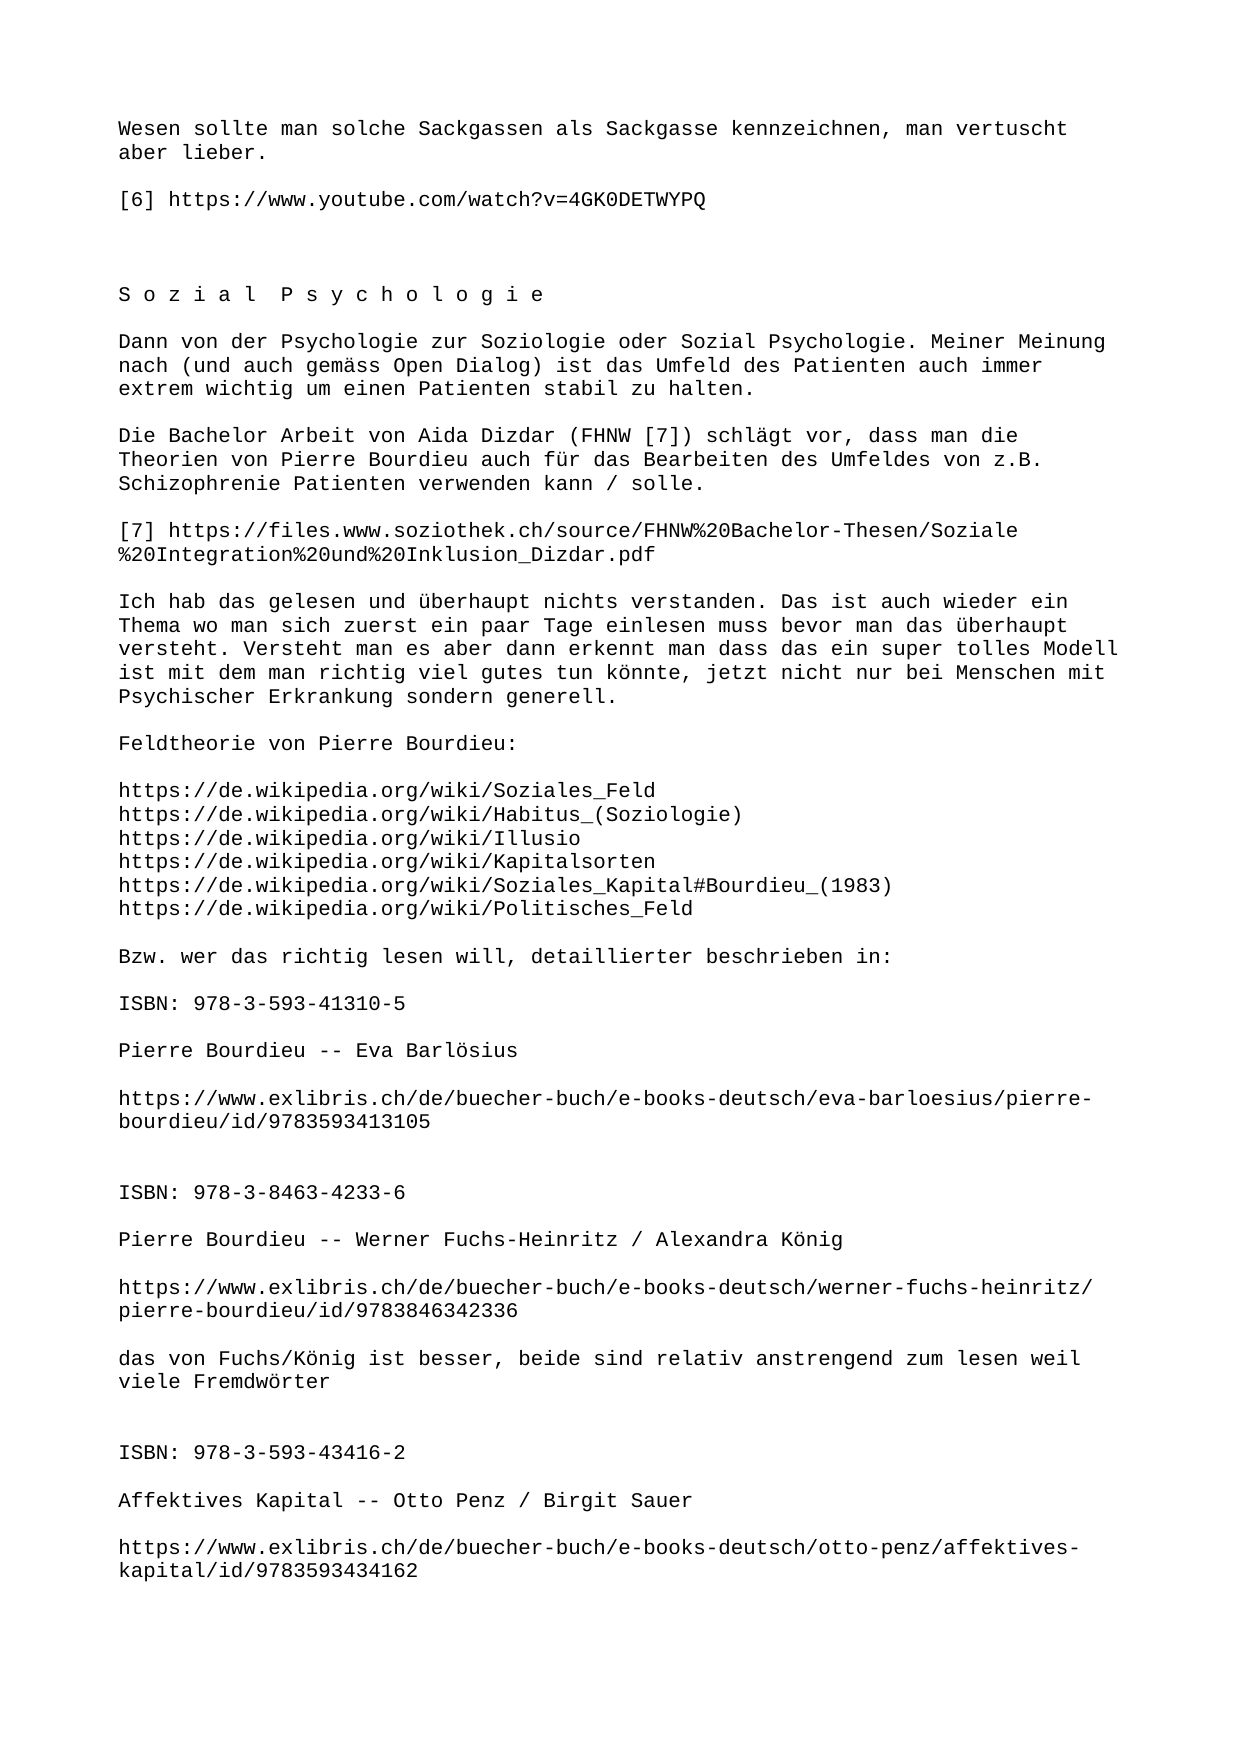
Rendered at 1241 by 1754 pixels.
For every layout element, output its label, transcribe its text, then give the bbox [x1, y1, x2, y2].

text das von Fuchs/König ist besser, beide sind relativ anstrengend zum lesen weil viele Fremdwörter [118, 1348, 1122, 1395]
text https://de.wikipedia.org/wiki/Illusio [118, 827, 1122, 851]
text Dann von der Psychologie zur Soziologie oder Sozial Psychologie. Meiner Meinung nach (und auch gemäss Open Dialog) ist das Umfeld des Patienten auch immer extrem wichtig um einen Patienten stabil zu halten. [118, 331, 1122, 402]
text Bzw. wer das richtig lesen will, detaillierter beschrieben in: [118, 946, 1122, 969]
text Affektives Kapital -- Otto Penz / Birgit Sauer [118, 1489, 1122, 1513]
text [7] https://files.www.soziothek.ch/source/FHNW%20Bachelor-Thesen/Soziale%20Integration%20und%20Inklusion_Dizdar.pdf [118, 520, 1122, 567]
text Die Bachelor Arbeit von Aida Dizdar (FHNW [7]) schlägt vor, dass man die Theorien von Pierre Bourdieu auch für das Bearbeiten des Umfeldes von z.B. Schizophrenie Patienten verwenden kann / solle. [118, 426, 1122, 496]
text https://de.wikipedia.org/wiki/Politisches_Feld [118, 898, 1122, 922]
text [6] https://www.youtube.com/watch?v=4GK0DETWYPQ [118, 189, 1122, 213]
text ISBN: 978-3-593-43416-2 [118, 1442, 1122, 1466]
text https://de.wikipedia.org/wiki/Habitus_(Soziologie) [118, 804, 1122, 827]
text https://de.wikipedia.org/wiki/Soziales_Kapital#Bourdieu_(1983) [118, 875, 1122, 898]
text https://de.wikipedia.org/wiki/Soziales_Feld [118, 780, 1122, 804]
text ISBN: 978-3-593-41310-5 [118, 993, 1122, 1017]
text https://www.exlibris.ch/de/buecher-buch/e-books-deutsch/werner-fuchs-heinritz/pierre-bourdieu/id/9783846342336 [118, 1277, 1122, 1324]
text https://www.exlibris.ch/de/buecher-buch/e-books-deutsch/eva-barloesius/pierre-bourdieu/id/9783593413105 [118, 1088, 1122, 1135]
text https://de.wikipedia.org/wiki/Kapitalsorten [118, 851, 1122, 875]
text S o z i a l P s y c h o l o g i e [118, 284, 1122, 307]
text Wesen sollte man solche Sackgassen als Sackgasse kennzeichnen, man vertuscht aber lieber. [118, 118, 1122, 165]
text Pierre Bourdieu -- Werner Fuchs-Heinritz / Alexandra König [118, 1229, 1122, 1253]
text Pierre Bourdieu -- Eva Barlösius [118, 1040, 1122, 1064]
text Ich hab das gelesen und überhaupt nichts verstanden. Das ist auch wieder ein Thema wo man sich zuerst ein paar Tage einlesen muss bevor man das überhaupt versteht. Versteht man es aber dann erkennt man dass das ein super tolles Modell ist mit dem man richtig viel gutes tun könnte, jetzt nicht nur bei Menschen mit Psychischer Erkrankung sondern generell. [118, 591, 1122, 709]
text Feldtheorie von Pierre Bourdieu: [118, 733, 1122, 757]
text ISBN: 978-3-8463-4233-6 [118, 1182, 1122, 1206]
text https://www.exlibris.ch/de/buecher-buch/e-books-deutsch/otto-penz/affektives-kapital/id/9783593434162 [118, 1537, 1122, 1584]
